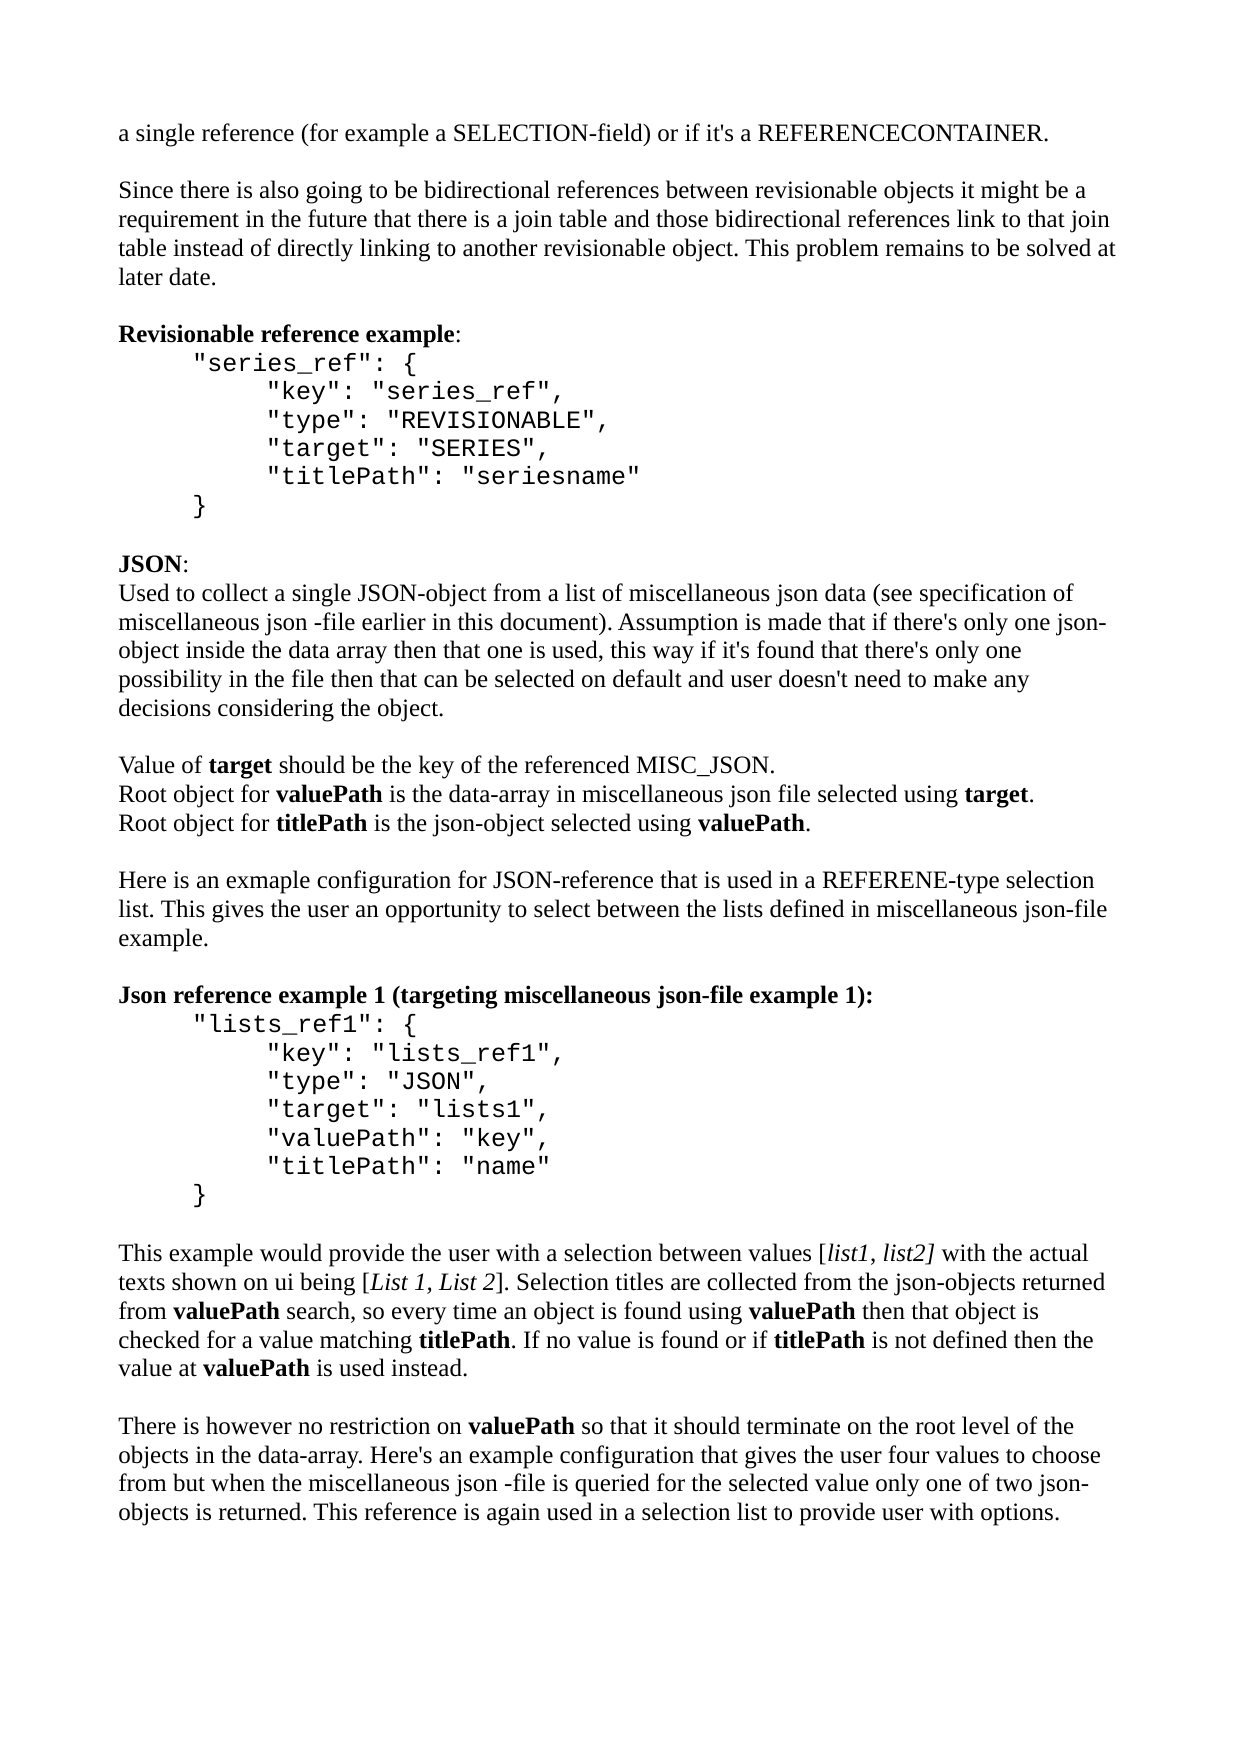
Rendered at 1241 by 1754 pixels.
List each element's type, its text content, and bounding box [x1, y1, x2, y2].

text "target": "SERIES", [118, 436, 1122, 464]
text "target": "lists1", [118, 1097, 1122, 1125]
text "series_ref": { [118, 348, 1122, 379]
text } [118, 492, 1122, 521]
text Revisionable reference example: [118, 319, 1122, 348]
text "key": "series_ref", [118, 379, 1122, 407]
text Since there is also going to be bidirectional references between revisionable objects it might be a requirement in the future that there is a join table and those bidirectional references link to that join table instead of directly linking to another revisionable object. This problem remains to be solved at later date. [118, 176, 1122, 291]
text a single reference (for example a SELECTION-field) or if it's a REFERENCECONTAINER. [118, 118, 1122, 147]
text "valuePath": "key", [118, 1125, 1122, 1153]
text Used to collect a single JSON-object from a list of miscellaneous json data (see specification of miscellaneous json -file earlier in this document). Assumption is made that if there's only one json-object inside the data array then that one is used, this way if it's found that there's only one possibility in the file then that can be selected on default and user doesn't need to make any decisions considering the object. [118, 578, 1122, 722]
text JSON: [118, 549, 1122, 578]
text "type": "JSON", [118, 1068, 1122, 1097]
text "titlePath": "name" [118, 1153, 1122, 1182]
text "titlePath": "seriesname" [118, 464, 1122, 492]
text Json reference example 1 (targeting miscellaneous json-file example 1): [118, 981, 1122, 1009]
text Root object for titlePath is the json-object selected using valuePath. [118, 808, 1122, 837]
text "type": "REVISIONABLE", [118, 407, 1122, 436]
text Root object for valuePath is the data-array in miscellaneous json file selected using target. [118, 779, 1122, 808]
text This example would provide the user with a selection between values [list1, list2] with the actual texts shown on ui being [List 1, List 2]. Selection titles are collected from the json-objects returned from valuePath search, so every time an object is found using valuePath then that object is checked for a value matching titlePath. If no value is found or if titlePath is not defined then the value at valuePath is used instead. [118, 1238, 1122, 1382]
text Here is an exmaple configuration for JSON-reference that is used in a REFERENE-type selection list. This gives the user an opportunity to select between the lists defined in miscellaneous json-file example. [118, 866, 1122, 952]
text Value of target should be the key of the referenced MISC_JSON. [118, 751, 1122, 779]
text "lists_ref1": { [118, 1009, 1122, 1040]
text There is however no restriction on valuePath so that it should terminate on the root level of the objects in the data-array. Here's an example configuration that gives the user four values to choose from but when the miscellaneous json -file is queried for the selected value only one of two json-objects is returned. This reference is again used in a selection list to provide user with options. [118, 1411, 1122, 1526]
text } [118, 1182, 1122, 1210]
text "key": "lists_ref1", [118, 1040, 1122, 1068]
